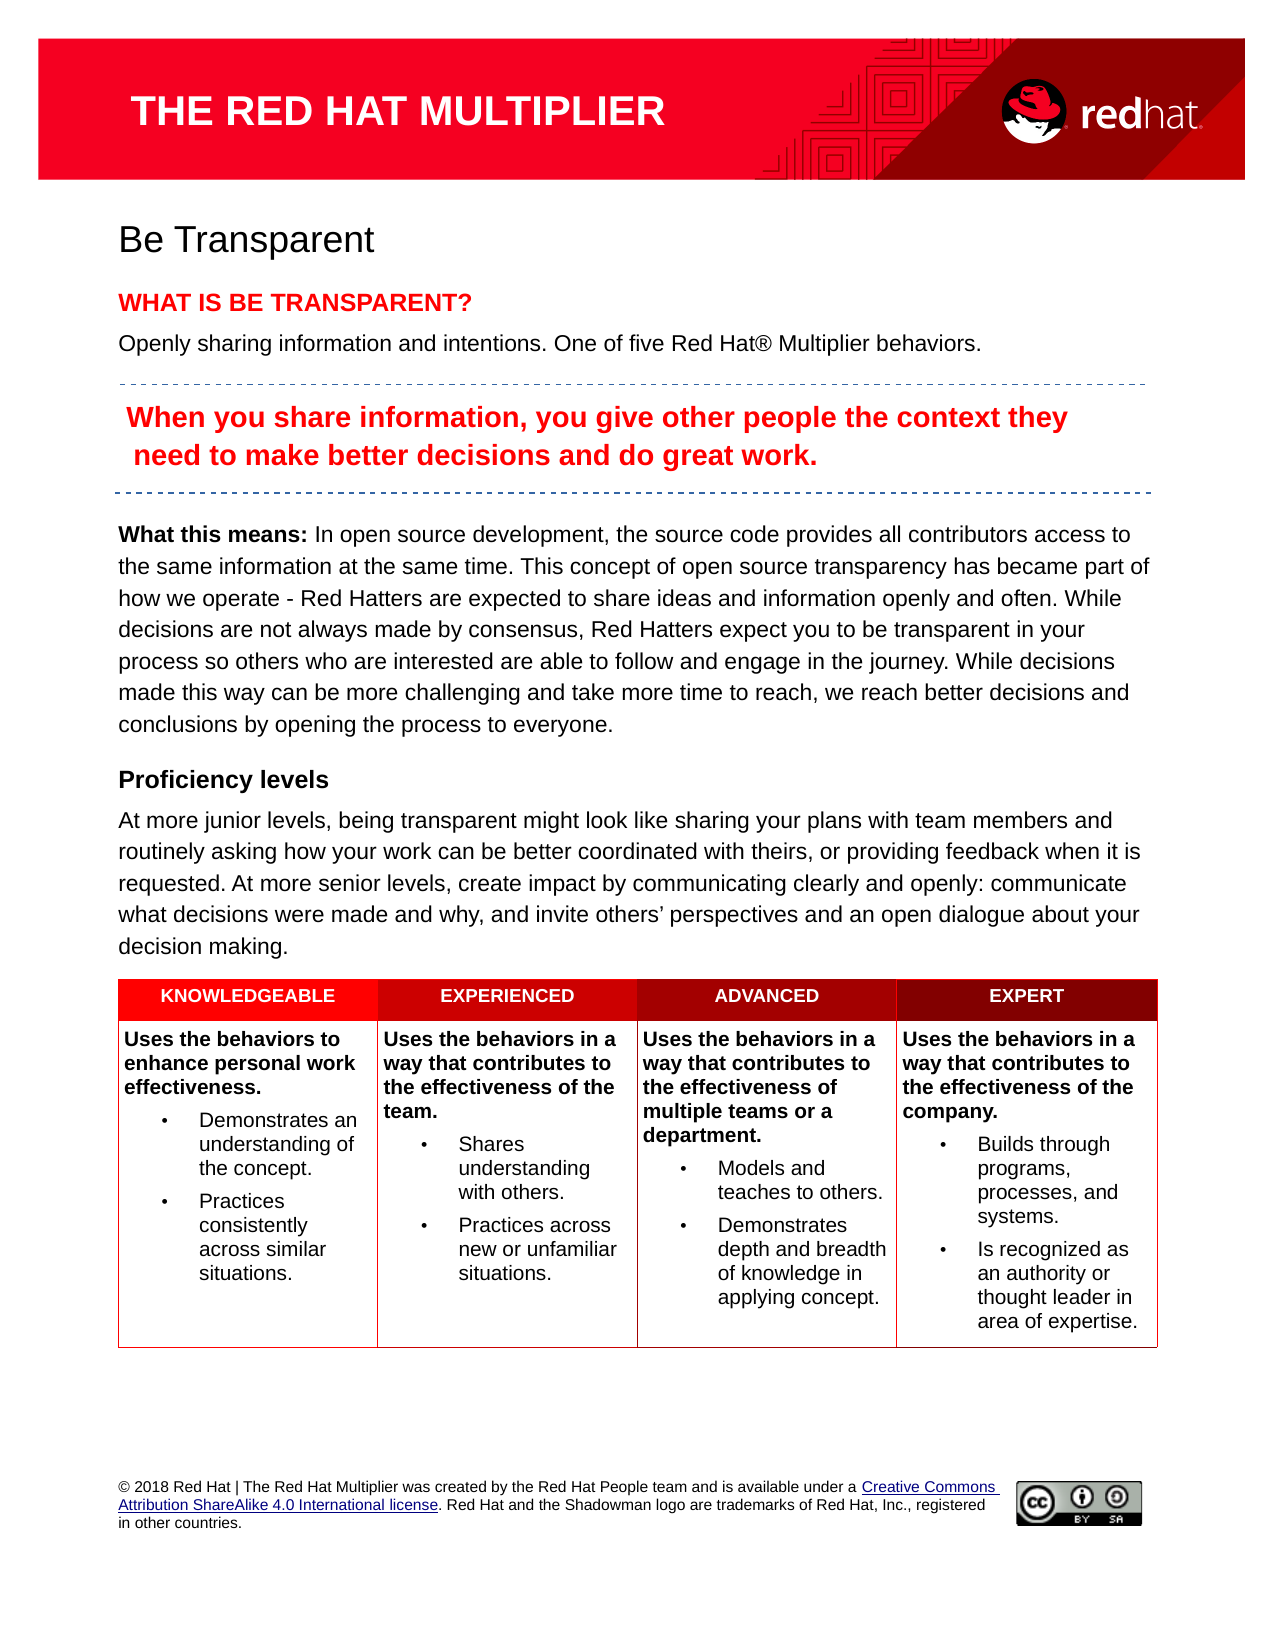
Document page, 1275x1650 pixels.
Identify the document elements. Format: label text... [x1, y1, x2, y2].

text At more junior levels, being transparent might look like sharing your plans with team members and routinely asking how your work can be better coordinated with theirs, or providing feedback when it is requested. At more senior levels, create impact by communicating clearly and openly: communicate what decisions were made and why, and invite others’ perspectives and an open dialogue about your decision making. [118, 807, 1157, 959]
table_header ADVANCED [638, 980, 896, 1021]
table_cell Uses the behaviors in a way that contributes to the effectiveness of the company. Builds through programs, processes, and systems. Is recognized as an authority or thought leader in area of expertise. [897, 1021, 1157, 1347]
table_header EXPERIENCED [378, 980, 637, 1021]
table_cell Uses the behaviors to enhance personal work effectiveness. Demonstrates an understanding of the concept. Practices consistently across similar situations. [119, 1021, 377, 1347]
picture [1016, 1481, 1143, 1526]
text What this means: In open source development, the source code provides all contributors access to the same information at the same time. This concept of open source transparency has became part of how we operate - Red Hatters are expected to share ideas and information openly and often. While decisions are not always made by consensus, Red Hatters expect you to be transparent in your process so others who are interested are able to follow and engage in the journey. While decisions made this way can be more challenging and take more time to reach, we reach better decisions and conclusions by opening the process to everyone. [118, 521, 1157, 737]
text Openly sharing information and intentions. One of five Red Hat® Multiplier behaviors. [118, 330, 1157, 357]
title Be Transparent [118, 218, 1157, 261]
text Proficiency levels [118, 765, 1157, 793]
text When you share information, you give other people the context they need to make better decisions and do great work. [118, 400, 1142, 472]
picture [0, 0, 1275, 218]
table_cell Uses the behaviors in a way that contributes to the effectiveness of the team. Shares understanding with others. Practices across new or unfamiliar situations. [378, 1021, 637, 1347]
table_header KNOWLEDGEABLE [119, 980, 377, 1021]
table_cell Uses the behaviors in a way that contributes to the effectiveness of multiple teams or a department. Models and teaches to others. Demonstrates depth and breadth of knowledge in applying concept. [638, 1021, 896, 1347]
text What is be transparent? [118, 288, 1157, 317]
table_header EXPERT [897, 980, 1157, 1021]
